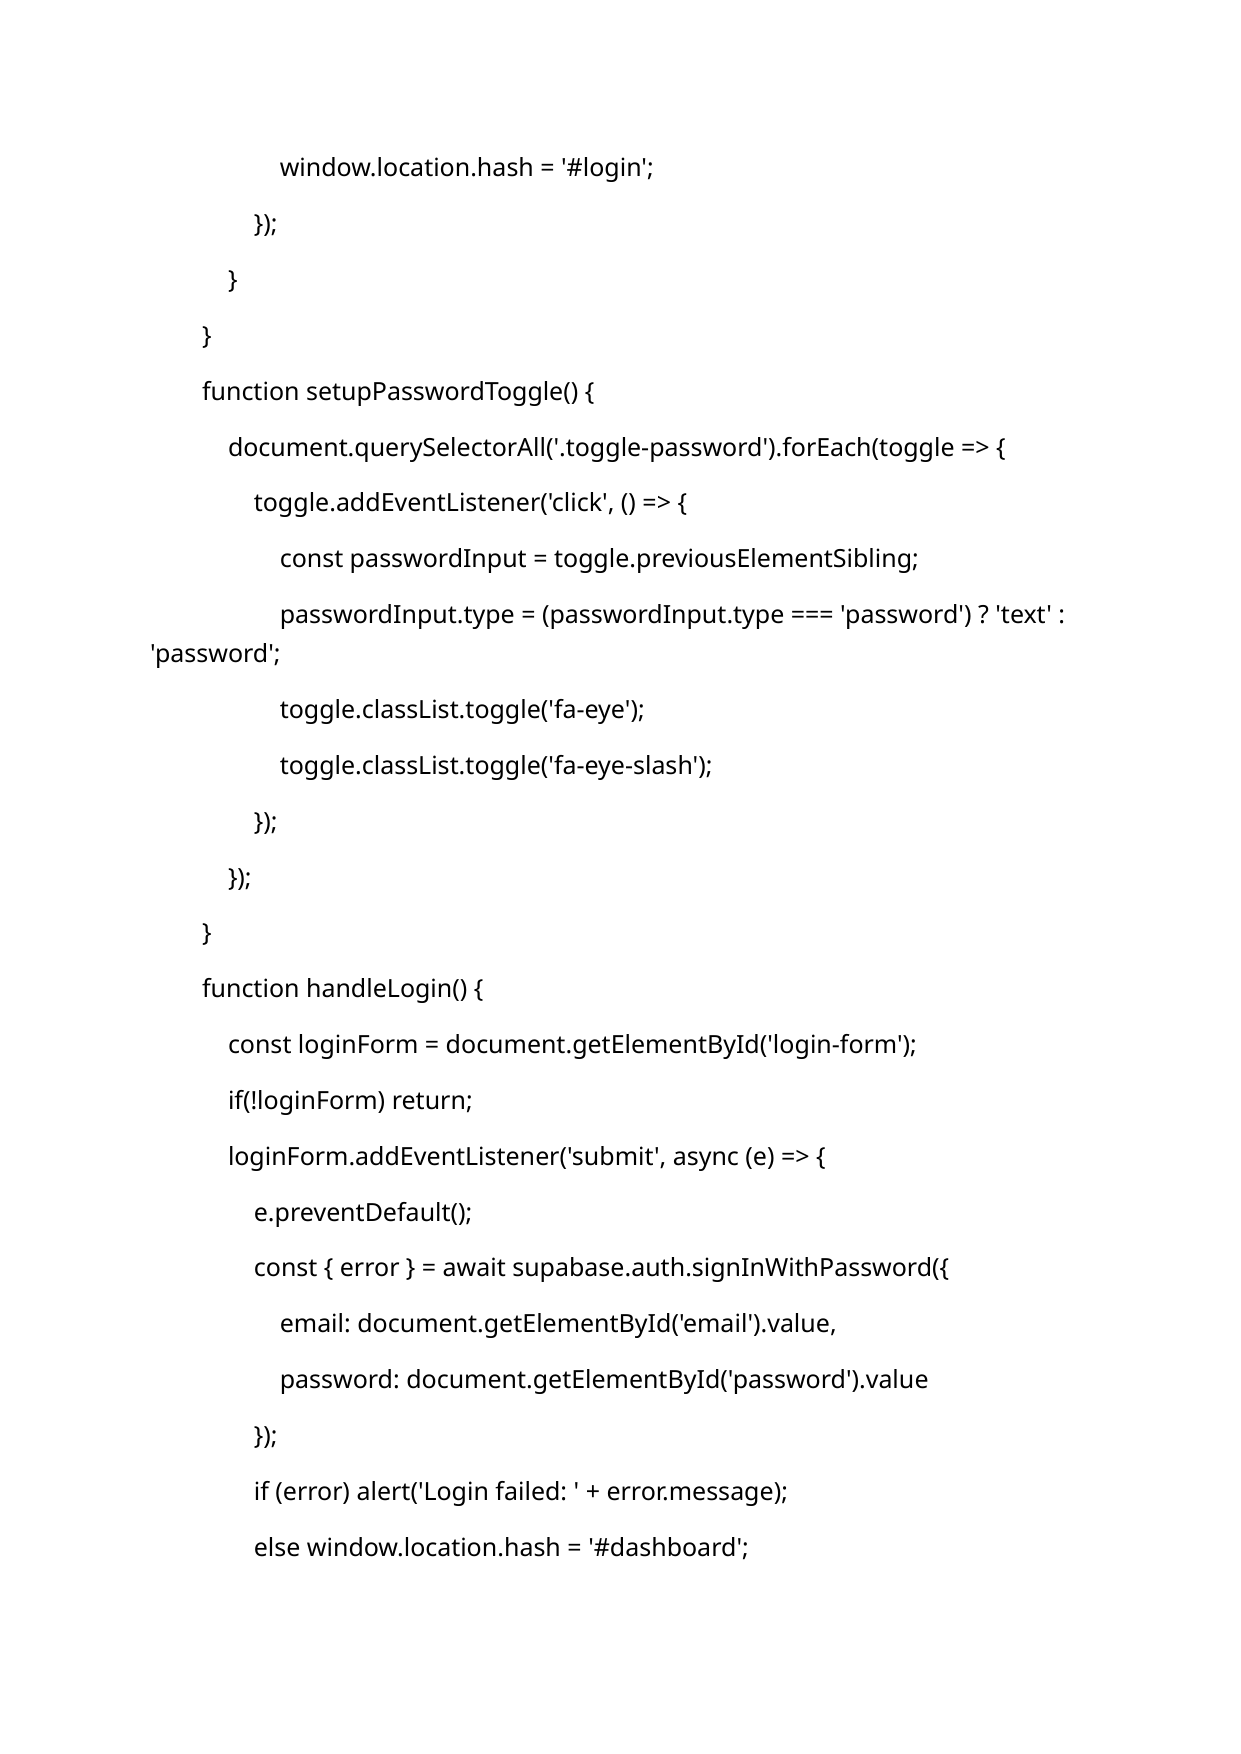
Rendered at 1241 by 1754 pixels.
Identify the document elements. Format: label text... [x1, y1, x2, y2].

text passwordInput.type = (passwordInput.type === 'password') ? 'text' : 'password'; [150, 597, 1090, 670]
text toggle.classList.toggle('fa-eye-slash'); [150, 747, 1090, 782]
text const passwordInput = toggle.previousElementSibling; [150, 541, 1090, 575]
text } [150, 915, 1090, 949]
text toggle.addEventListener('click', () => { [150, 485, 1090, 519]
text function handleLogin() { [150, 971, 1090, 1005]
text email: document.getElementById('email').value, [150, 1306, 1090, 1340]
text function setupPasswordToggle() { [150, 373, 1090, 407]
text password: document.getElementById('password').value [150, 1362, 1090, 1396]
text if(!loginForm) return; [150, 1082, 1090, 1117]
text const { error } = await supabase.auth.signInWithPassword({ [150, 1250, 1090, 1284]
text } [150, 262, 1090, 296]
text if (error) alert('Login failed: ' + error.message); [150, 1473, 1090, 1507]
text const loginForm = document.getElementById('login-form'); [150, 1027, 1090, 1061]
text } [150, 317, 1090, 352]
text window.location.hash = '#login'; [150, 150, 1090, 184]
text }); [150, 859, 1090, 893]
text else window.location.hash = '#dashboard'; [150, 1529, 1090, 1563]
text toggle.classList.toggle('fa-eye'); [150, 692, 1090, 726]
text loginForm.addEventListener('submit', async (e) => { [150, 1138, 1090, 1172]
text e.preventDefault(); [150, 1194, 1090, 1228]
text }); [150, 1417, 1090, 1452]
text }); [150, 206, 1090, 240]
text }); [150, 803, 1090, 837]
text document.querySelectorAll('.toggle-password').forEach(toggle => { [150, 429, 1090, 463]
